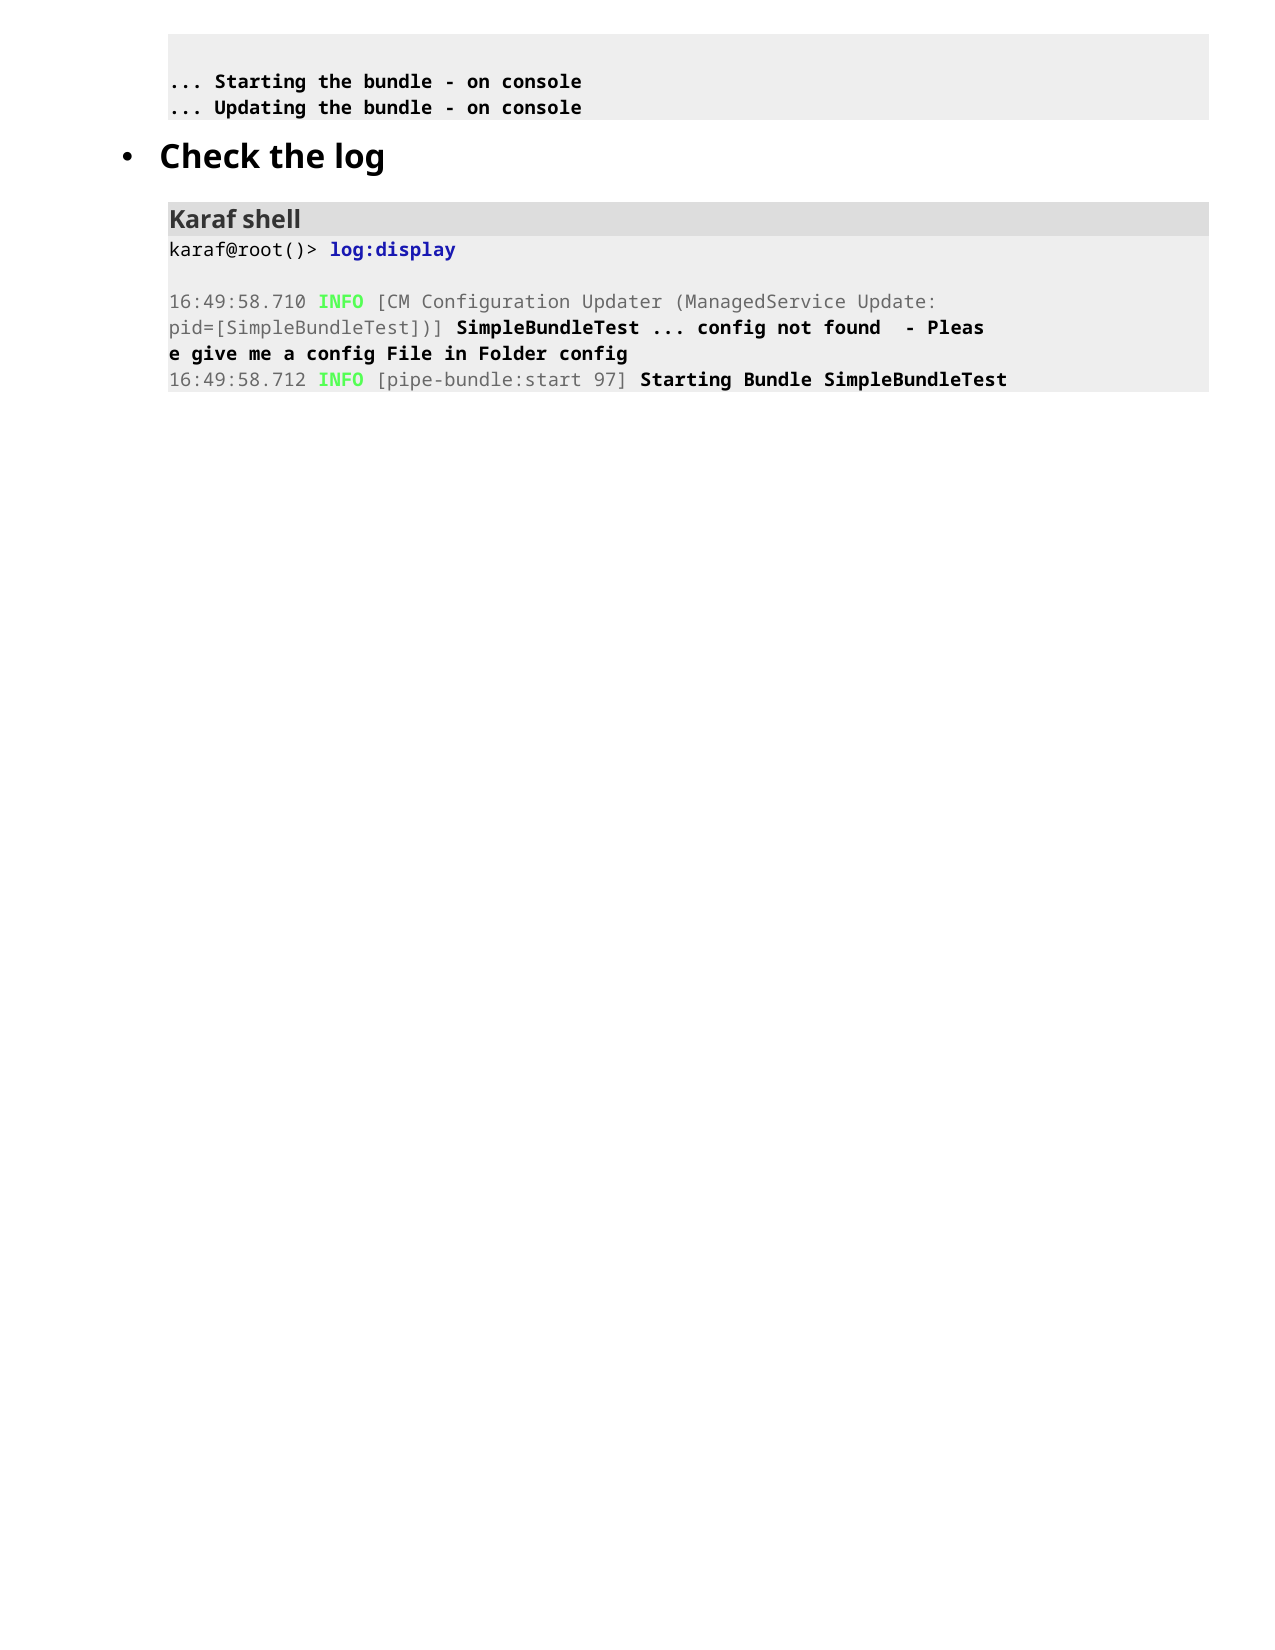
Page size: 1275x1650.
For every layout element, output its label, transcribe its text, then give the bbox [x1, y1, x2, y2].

text ... Starting the bundle - on console ... Updating the bundle - on console [168, 68, 1209, 120]
text Karaf shell [168, 202, 1209, 236]
subtitle Check the log [122, 132, 1209, 178]
text karaf@root()> log:display [168, 236, 1209, 262]
text 16:49:58.710 INFO [CM Configuration Updater (ManagedService Update: pid=[SimpleBundleTest])] SimpleBundleTest ... config not found - Pleas e give me a config File in Folder config 16:49:58.712 INFO [pipe-bundle:start 97] Starting Bundle SimpleBundleTest [168, 288, 1209, 392]
